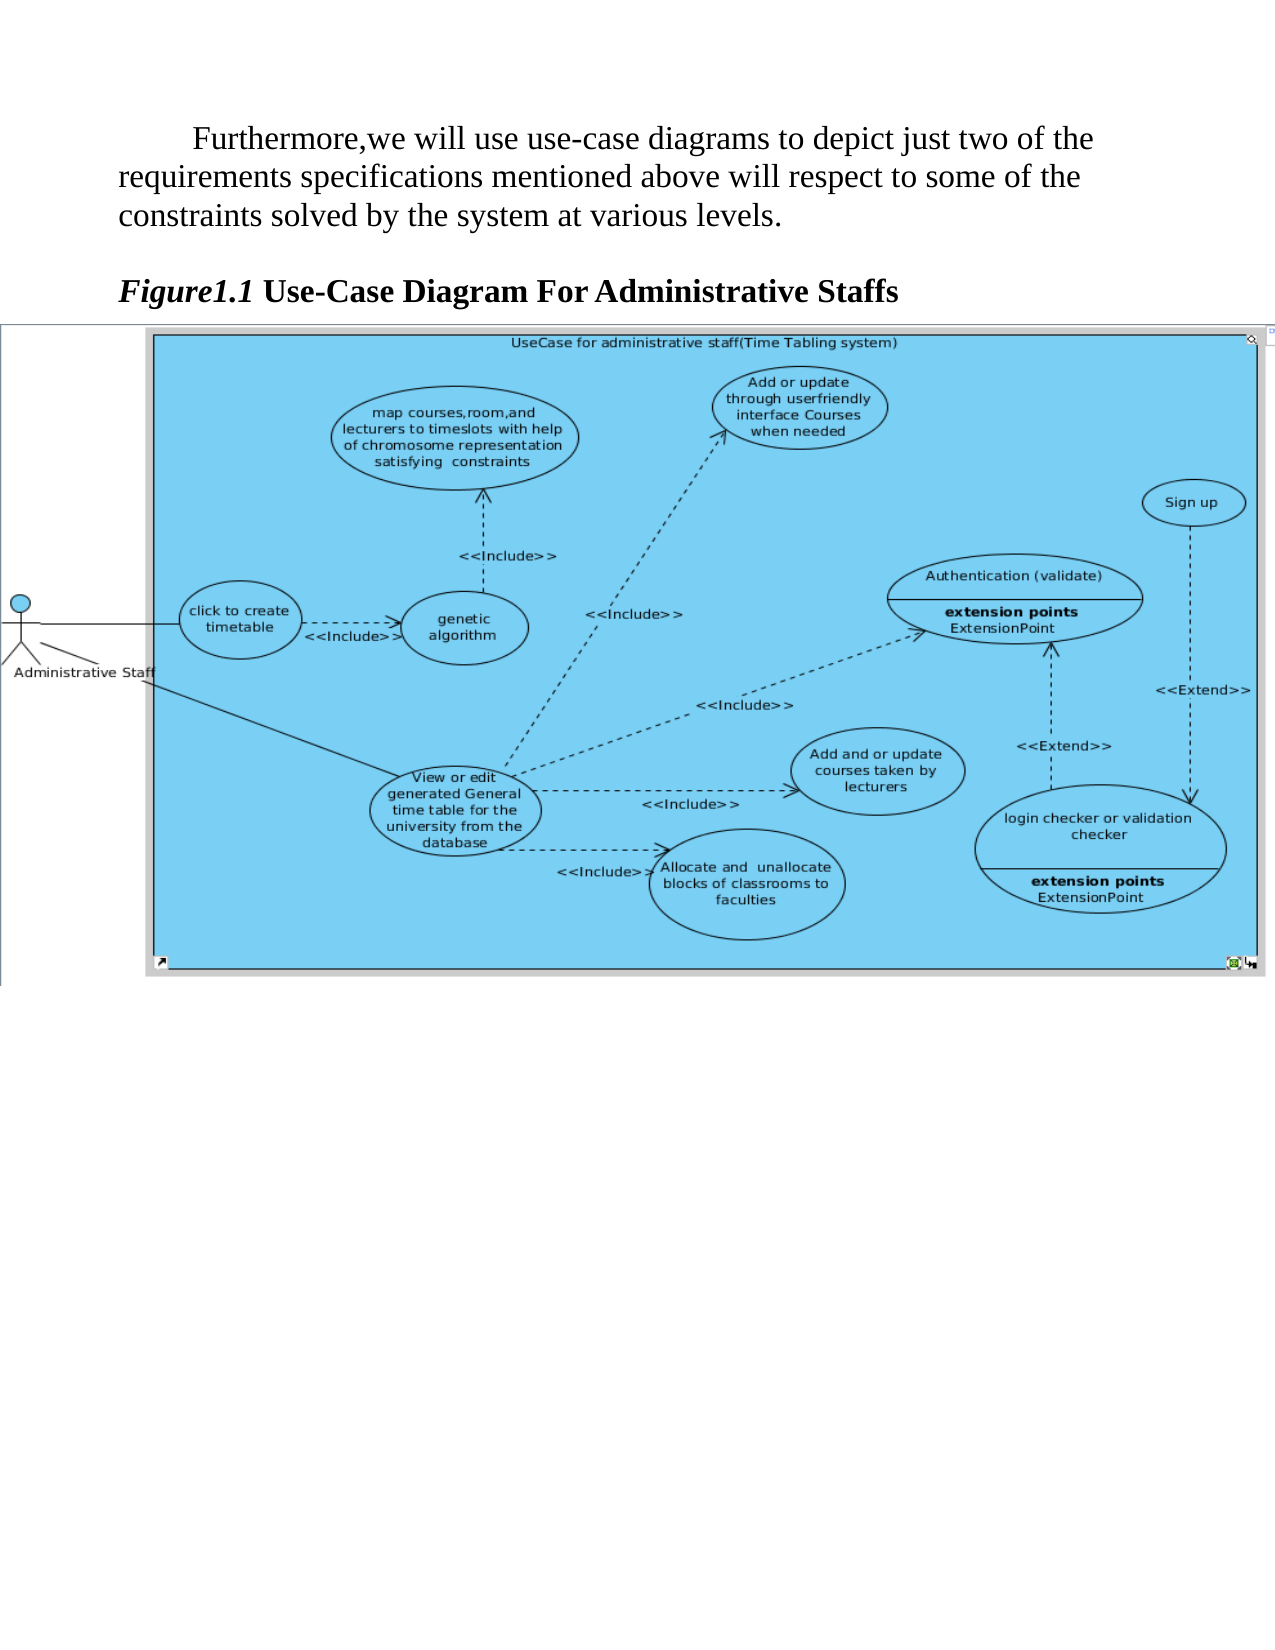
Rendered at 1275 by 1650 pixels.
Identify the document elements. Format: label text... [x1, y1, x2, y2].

text Furthermore,we will use use-case diagrams to depict just two of the requirements specifications mentioned above will respect to some of the constraints solved by the system at various levels. [118, 118, 1157, 233]
text Figure1.1 Use-Case Diagram For Administrative Staffs [118, 271, 1157, 310]
picture [0, 324, 1275, 986]
